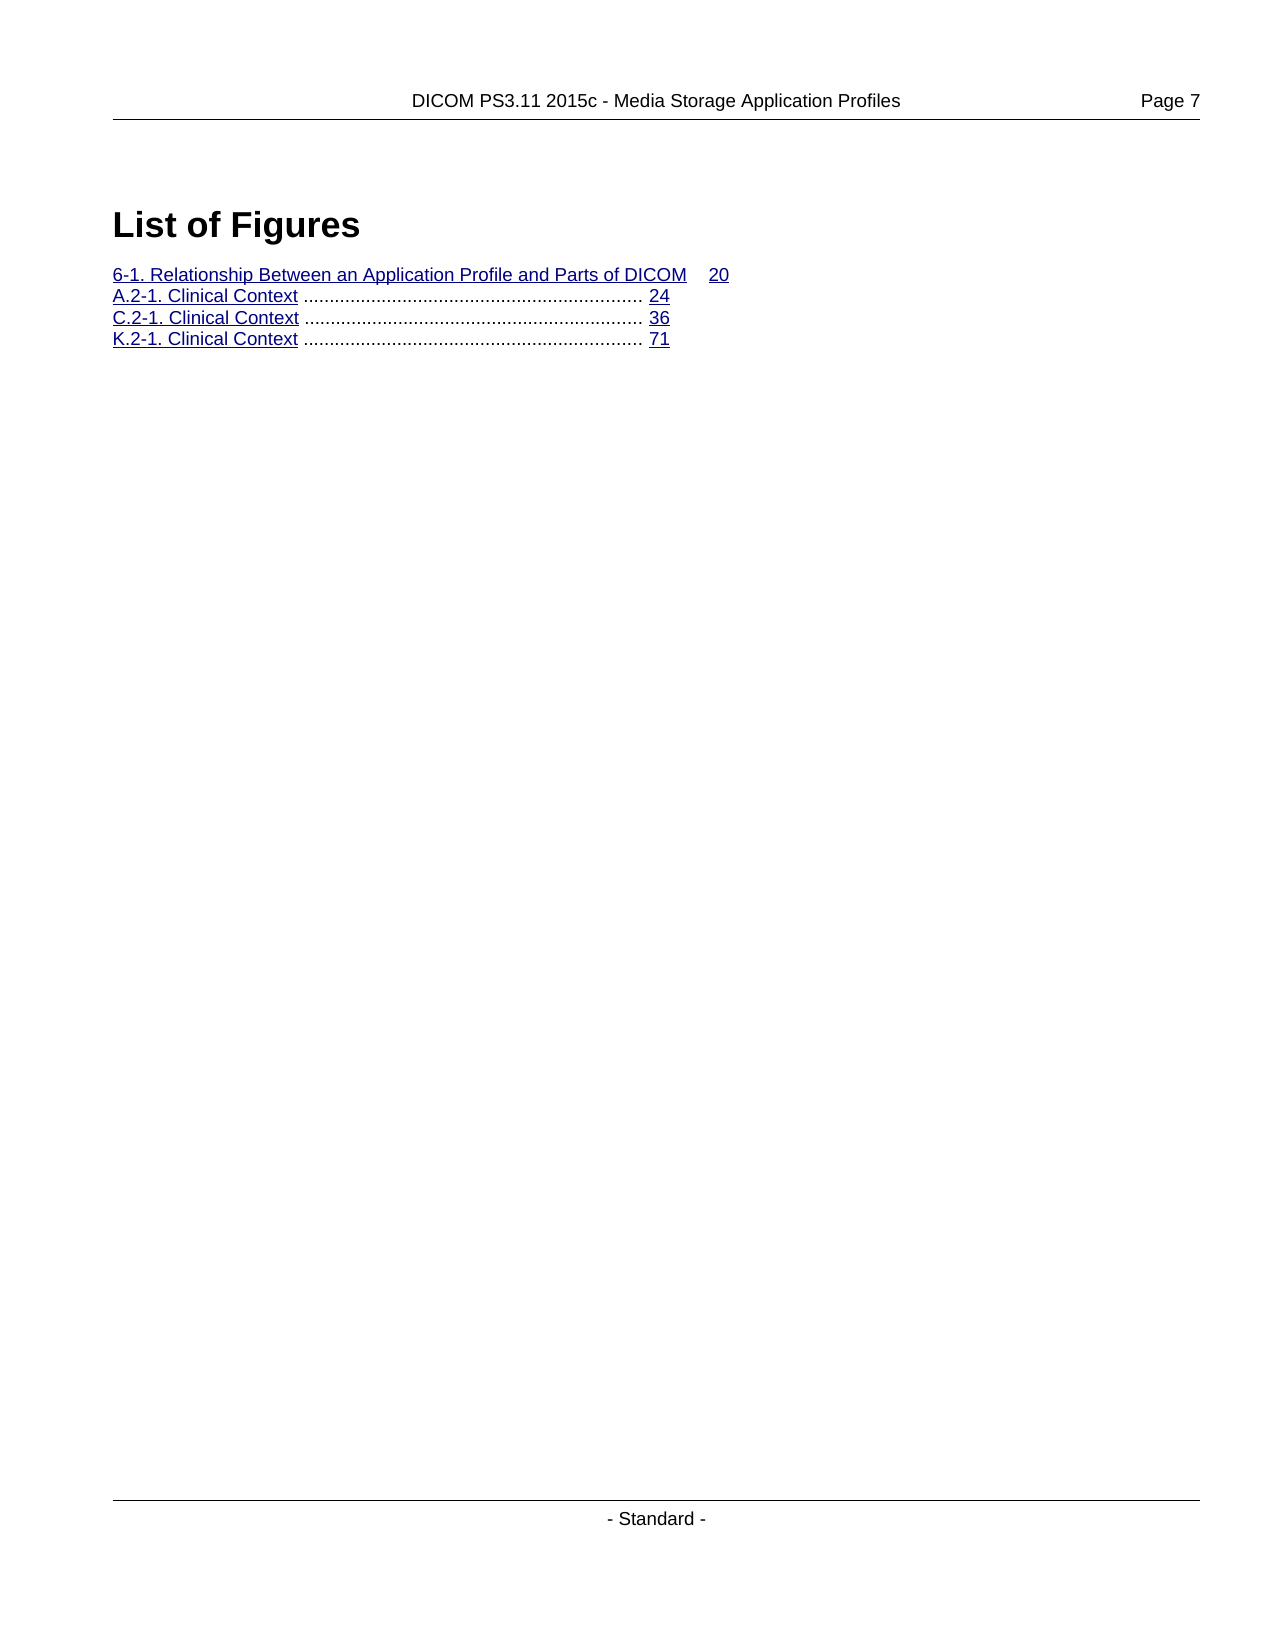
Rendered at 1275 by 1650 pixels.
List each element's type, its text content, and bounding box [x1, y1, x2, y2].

text 6-1. Relationship Between an Application Profile and Parts of DICOM 0 [112, 263, 1175, 285]
text C.2-1. Clinical Context 0 [112, 306, 1175, 328]
text K.2-1. Clinical Context 0 [112, 328, 1175, 349]
text A.2-1. Clinical Context 0 [112, 285, 1175, 306]
text List of Figures [112, 204, 1200, 245]
